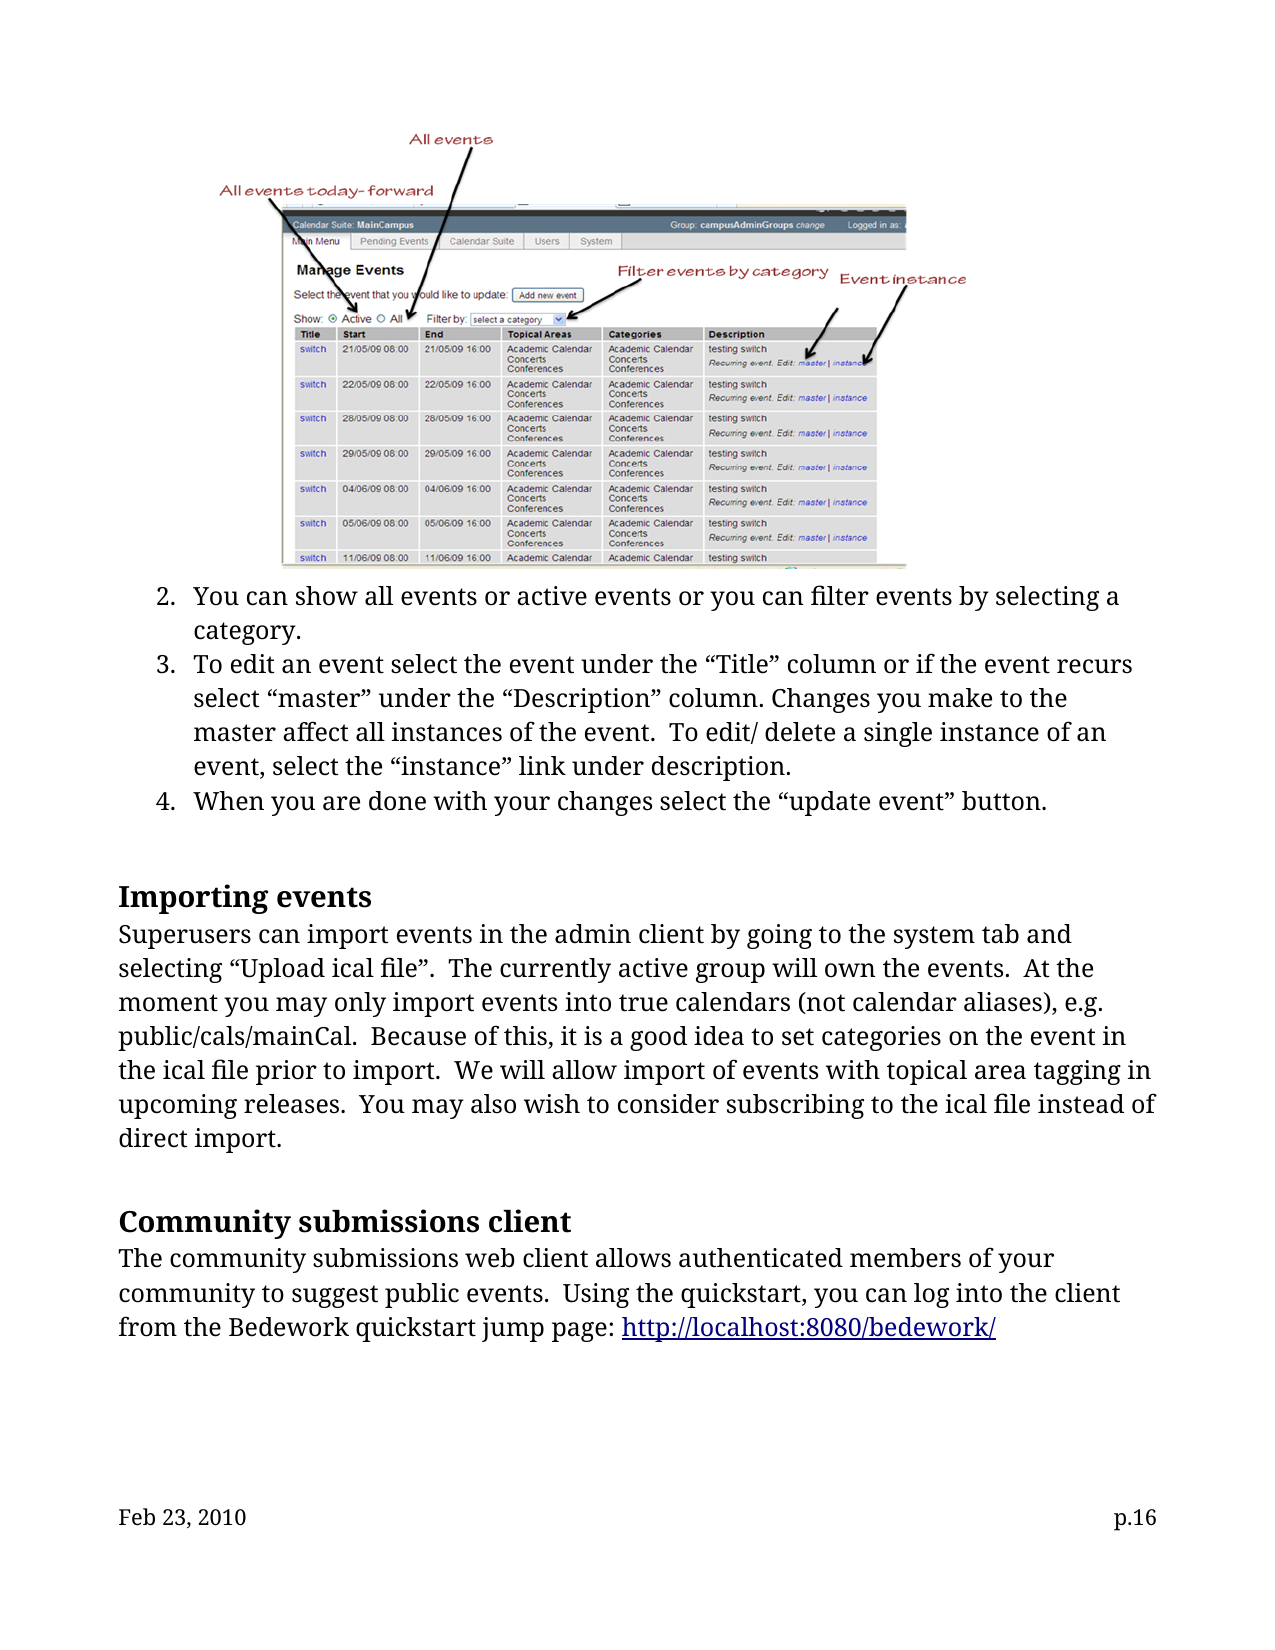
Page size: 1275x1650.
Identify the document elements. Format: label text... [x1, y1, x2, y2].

text The community submissions web client allows authenticated members of your community to suggest public events. Using the quickstart, you can log into the client from the Bedework quickstart jump page: http://localhost:8080/bedework/ [118, 1241, 1157, 1343]
subtitle Community submissions client [118, 1201, 1157, 1241]
list To edit an event select the event under the “Title” column or if the event recurs select “master” under the “Description” column. Changes you make to the master affect all instances of the event. To edit/ delete a single instance of an event, select the “instance” link under description. [156, 647, 1157, 783]
list You can show all events or active events or you can filter events by selecting a category. [156, 579, 1157, 647]
list When you are done with your changes select the “update event” button. [156, 783, 1157, 817]
picture [217, 131, 967, 569]
text Superusers can import events in the admin client by going to the system tab and selecting “Upload ical file”. The currently active group will own the events. At the moment you may only import events into true calendars (not calendar aliases), e.g. public/cals/mainCal. Because of this, it is a good idea to set categories on the event in the ical file prior to import. We will allow import of events with topical area tagging in upcoming releases. You may also wish to consider subscribing to the ical file instead of direct import. [118, 916, 1157, 1155]
subtitle Importing events [118, 877, 1157, 916]
